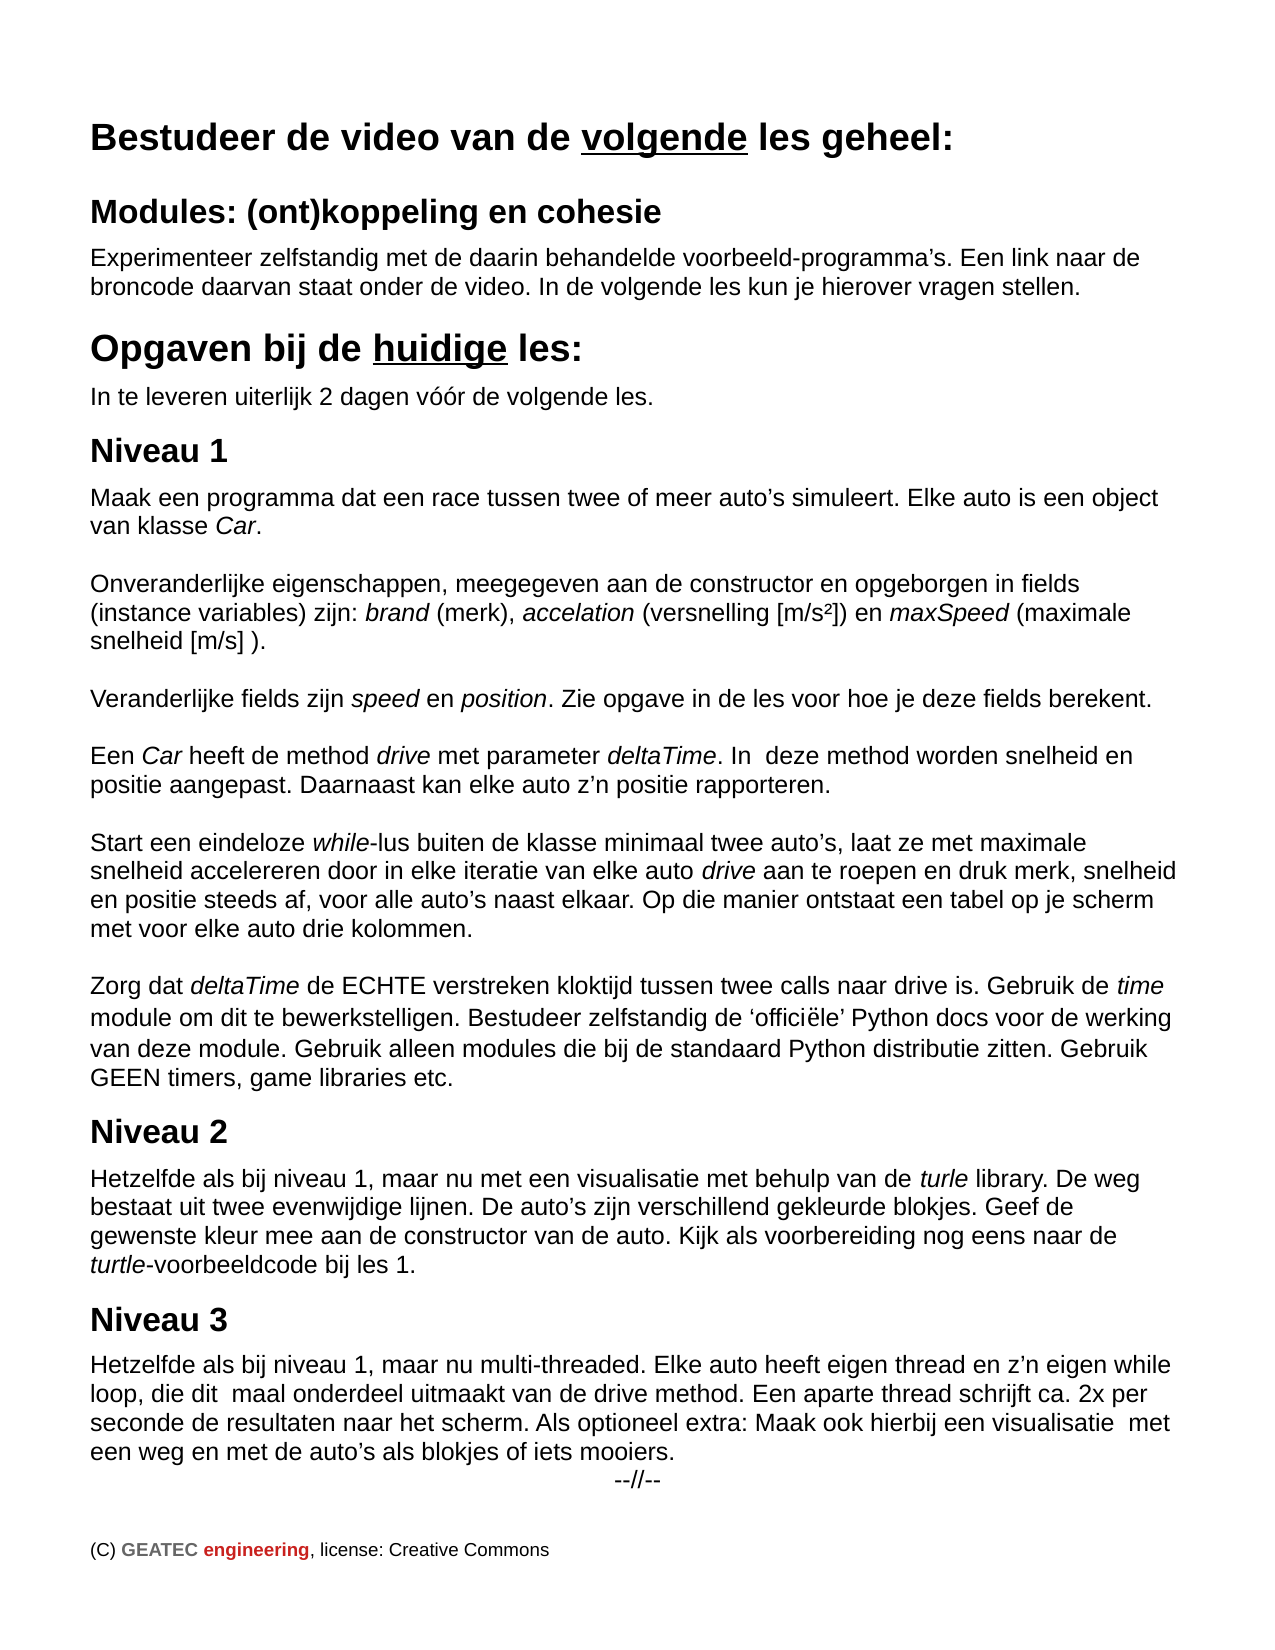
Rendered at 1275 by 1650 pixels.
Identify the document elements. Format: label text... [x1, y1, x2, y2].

subtitle Niveau 2 [90, 1112, 1185, 1151]
text Onveranderlijke eigenschappen, meegegeven aan de constructor en opgeborgen in fields (instance variables) zijn: brand (merk), accelation (versnelling [m/s²]) en maxSpeed (maximale snelheid [m/s] ). [90, 569, 1185, 655]
subtitle Niveau 1 [90, 431, 1185, 470]
text Hetzelfde als bij niveau 1, maar nu met een visualisatie met behulp van de turle library. De weg bestaat uit twee evenwijdige lijnen. De auto’s zijn verschillend gekleurde blokjes. Geef de gewenste kleur mee aan de constructor van de auto. Kijk als voorbereiding nog eens naar de turtle-voorbeeldcode bij les 1. [90, 1163, 1185, 1278]
text Experimenteer zelfstandig met de daarin behandelde voorbeeld-programma’s. Een link naar de broncode daarvan staat onder de video. In de volgende les kun je hierover vragen stellen. [90, 243, 1185, 301]
text Maak een programma dat een race tussen twee of meer auto’s simuleert. Elke auto is een object van klasse Car. [90, 482, 1185, 540]
text Start een eindeloze while-lus buiten de klasse minimaal twee auto’s, laat ze met maximale snelheid accelereren door in elke iteratie van elke auto drive aan te roepen en druk merk, snelheid en positie steeds af, voor alle auto’s naast elkaar. Op die manier ontstaat een tabel op je scherm met voor elke auto drie kolommen. [90, 827, 1185, 942]
text Veranderlijke fields zijn speed en position. Zie opgave in de les voor hoe je deze fields berekent. [90, 684, 1185, 712]
text Een Car heeft de method drive met parameter deltaTime. In deze method worden snelheid en positie aangepast. Daarnaast kan elke auto z’n positie rapporteren. [90, 741, 1185, 799]
subtitle Modules: (ont)koppeling en cohesie [90, 192, 1185, 231]
text Zorg dat deltaTime de ECHTE verstreken kloktijd tussen twee calls naar drive is. Gebruik de time module om dit te bewerkstelligen. Bestudeer zelfstandig de ‘officiële’ Python docs voor de werking van deze module. Gebruik alleen modules die bij de standaard Python distributie zitten. Gebruik GEEN timers, game libraries etc. [90, 971, 1185, 1092]
text --//-- [90, 1466, 1185, 1494]
text In te leveren uiterlijk 2 dagen vóór de volgende les. [90, 382, 1185, 411]
subtitle Niveau 3 [90, 1299, 1185, 1338]
subtitle Bestudeer de video van de volgende les geheel: [90, 115, 1185, 159]
text Hetzelfde als bij niveau 1, maar nu multi-threaded. Elke auto heeft eigen thread en z’n eigen while loop, die dit maal onderdeel uitmaakt van de drive method. Een aparte thread schrijft ca. 2x per seconde de resultaten naar het scherm. Als optioneel extra: Maak ook hierbij een visualisatie met een weg en met de auto’s als blokjes of iets mooiers. [90, 1351, 1185, 1466]
subtitle Opgaven bij de huidige les: [90, 326, 1185, 369]
